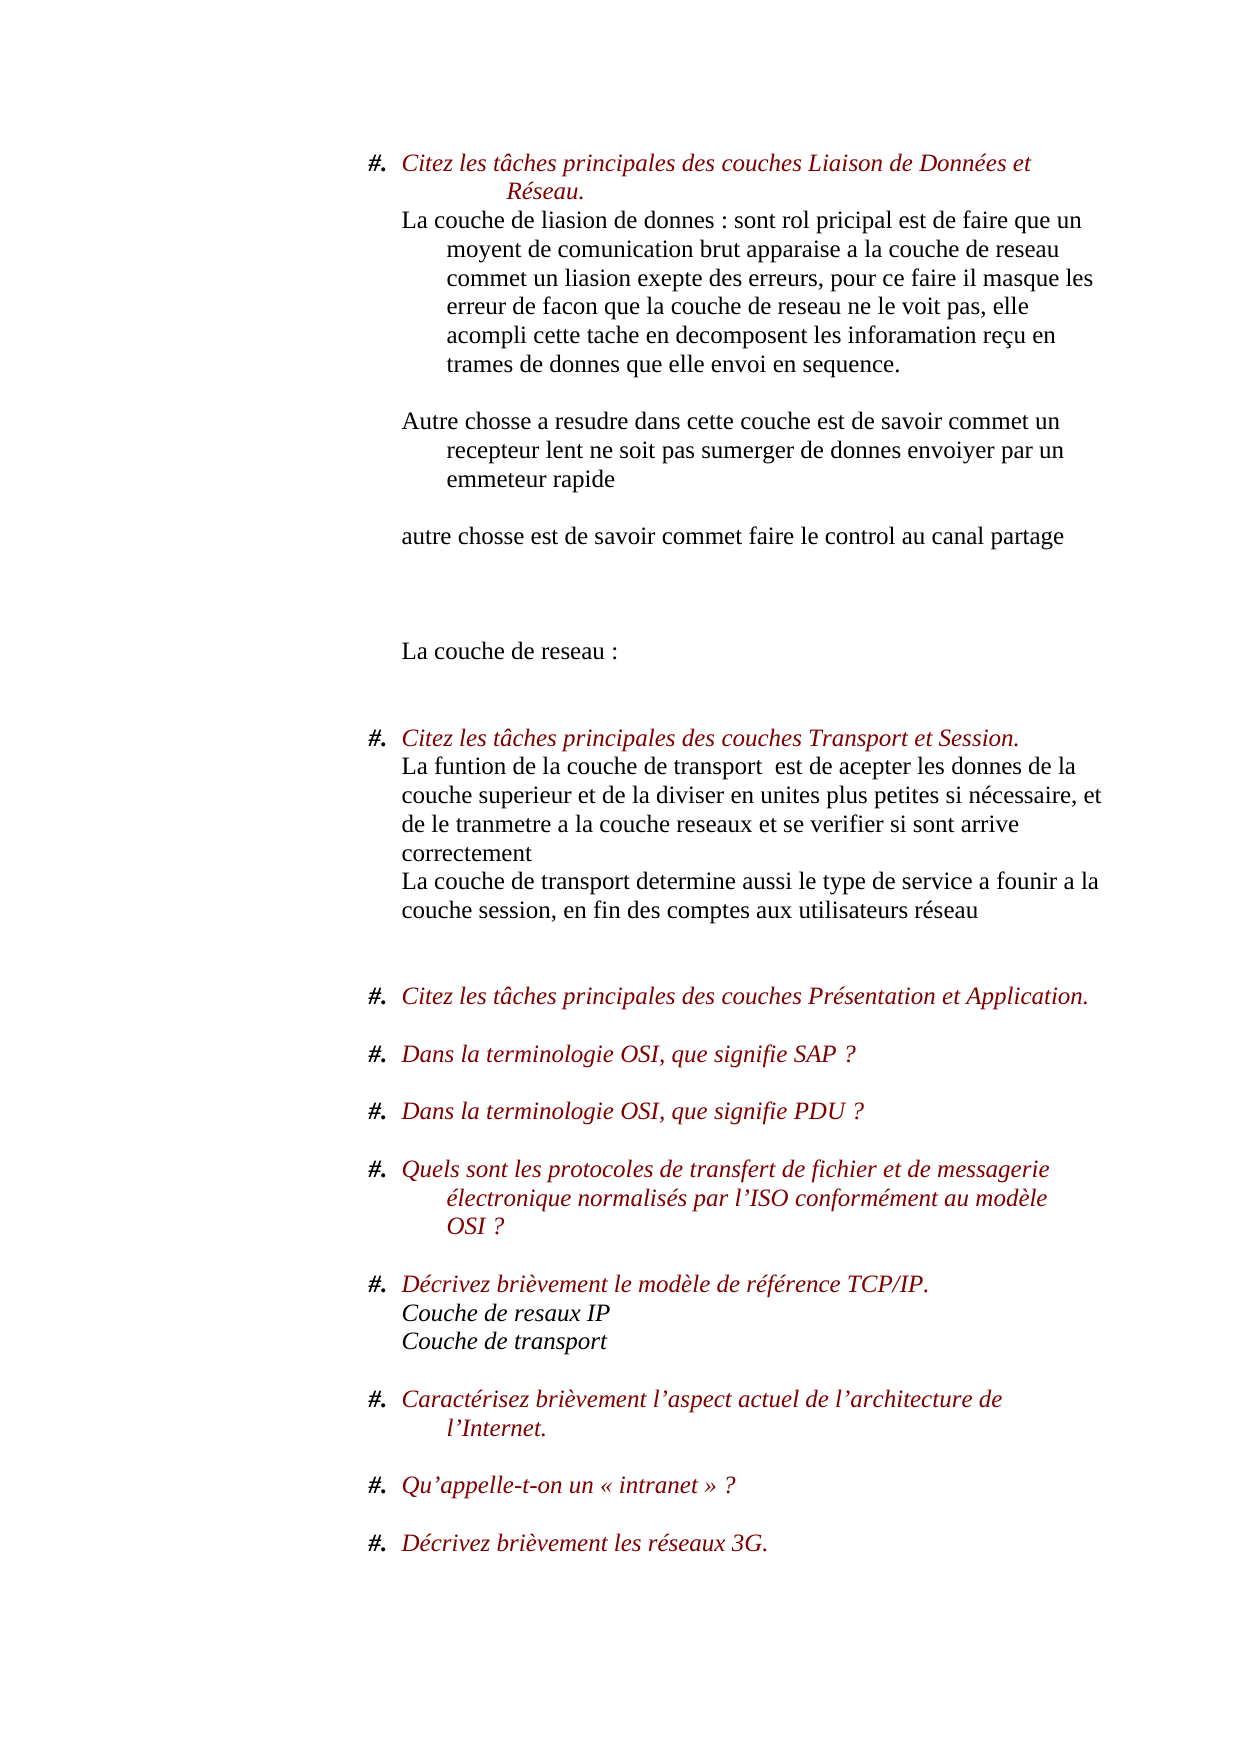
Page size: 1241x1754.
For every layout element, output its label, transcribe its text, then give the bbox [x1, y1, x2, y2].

table_header Quels sont les protocoles de transfert de fichier et de messagerie électronique normalisés par l’ISO conformément au modèle OSI ? [394, 1154, 1115, 1240]
table_header #. [347, 1154, 394, 1240]
table_header Caractérisez brièvement l’aspect actuel de l’architecture de l’Internet. [394, 1384, 1115, 1441]
table_header [111, 1039, 347, 1068]
table_header Citez les tâches principales des couches Liaison de Données et Réseau. La couche de liasion de donnes : sont rol pricipal est de faire que un moyent de comunication brut apparaise a la couche de reseau commet un liasion exepte des erreurs, pour ce faire il masque les erreur de facon que la couche de reseau ne le voit pas, elle acompli cette tache en decomposent les inforamation reçu en trames de donnes que elle envoi en sequence. Autre chosse a resudre dans cette couche est de savoir commet un recepteur lent ne soit pas sumerger de donnes envoiyer par un emmeteur rapide autre chosse est de savoir commet faire le control au canal partage La couche de reseau : [394, 148, 1115, 694]
table_header #. [347, 981, 394, 1010]
table_header [111, 723, 347, 953]
table_header [111, 1269, 347, 1355]
table_header [111, 1384, 347, 1441]
table_header Décrivez brièvement le modèle de référence TCP/IP. Couche de resaux IP Couche de transport [394, 1269, 1115, 1355]
table_header #. [347, 148, 394, 694]
table_header Citez les tâches principales des couches Transport et Session. La funtion de la couche de transport est de acepter les donnes de la couche superieur et de la diviser en unites plus petites si nécessaire, et de le tranmetre a la couche reseaux et se verifier si sont arrive correctement La couche de transport determine aussi le type de service a founir a la couche session, en fin des comptes aux utilisateurs réseau [394, 723, 1115, 953]
table_header [111, 148, 347, 694]
table_header Citez les tâches principales des couches Présentation et Application. [394, 981, 1115, 1010]
table_header [111, 1470, 347, 1499]
table_header #. [347, 723, 394, 953]
table_header Dans la terminologie OSI, que signifie SAP ? [394, 1039, 1115, 1068]
table_header Qu’appelle-t-on un « intranet » ? [394, 1470, 1115, 1499]
table_header #. [347, 1039, 394, 1068]
table_header [111, 1528, 347, 1556]
table_header #. [347, 1384, 394, 1441]
table_header [111, 1154, 347, 1240]
table_header [111, 1096, 347, 1125]
table_header #. [347, 1528, 394, 1556]
table_header [111, 981, 347, 1010]
table_header Dans la terminologie OSI, que signifie PDU ? [394, 1096, 1115, 1125]
table_header Décrivez brièvement les réseaux 3G. [394, 1528, 1115, 1556]
table_header #. [347, 1269, 394, 1355]
table_header #. [347, 1470, 394, 1499]
table_header #. [347, 1096, 394, 1125]
